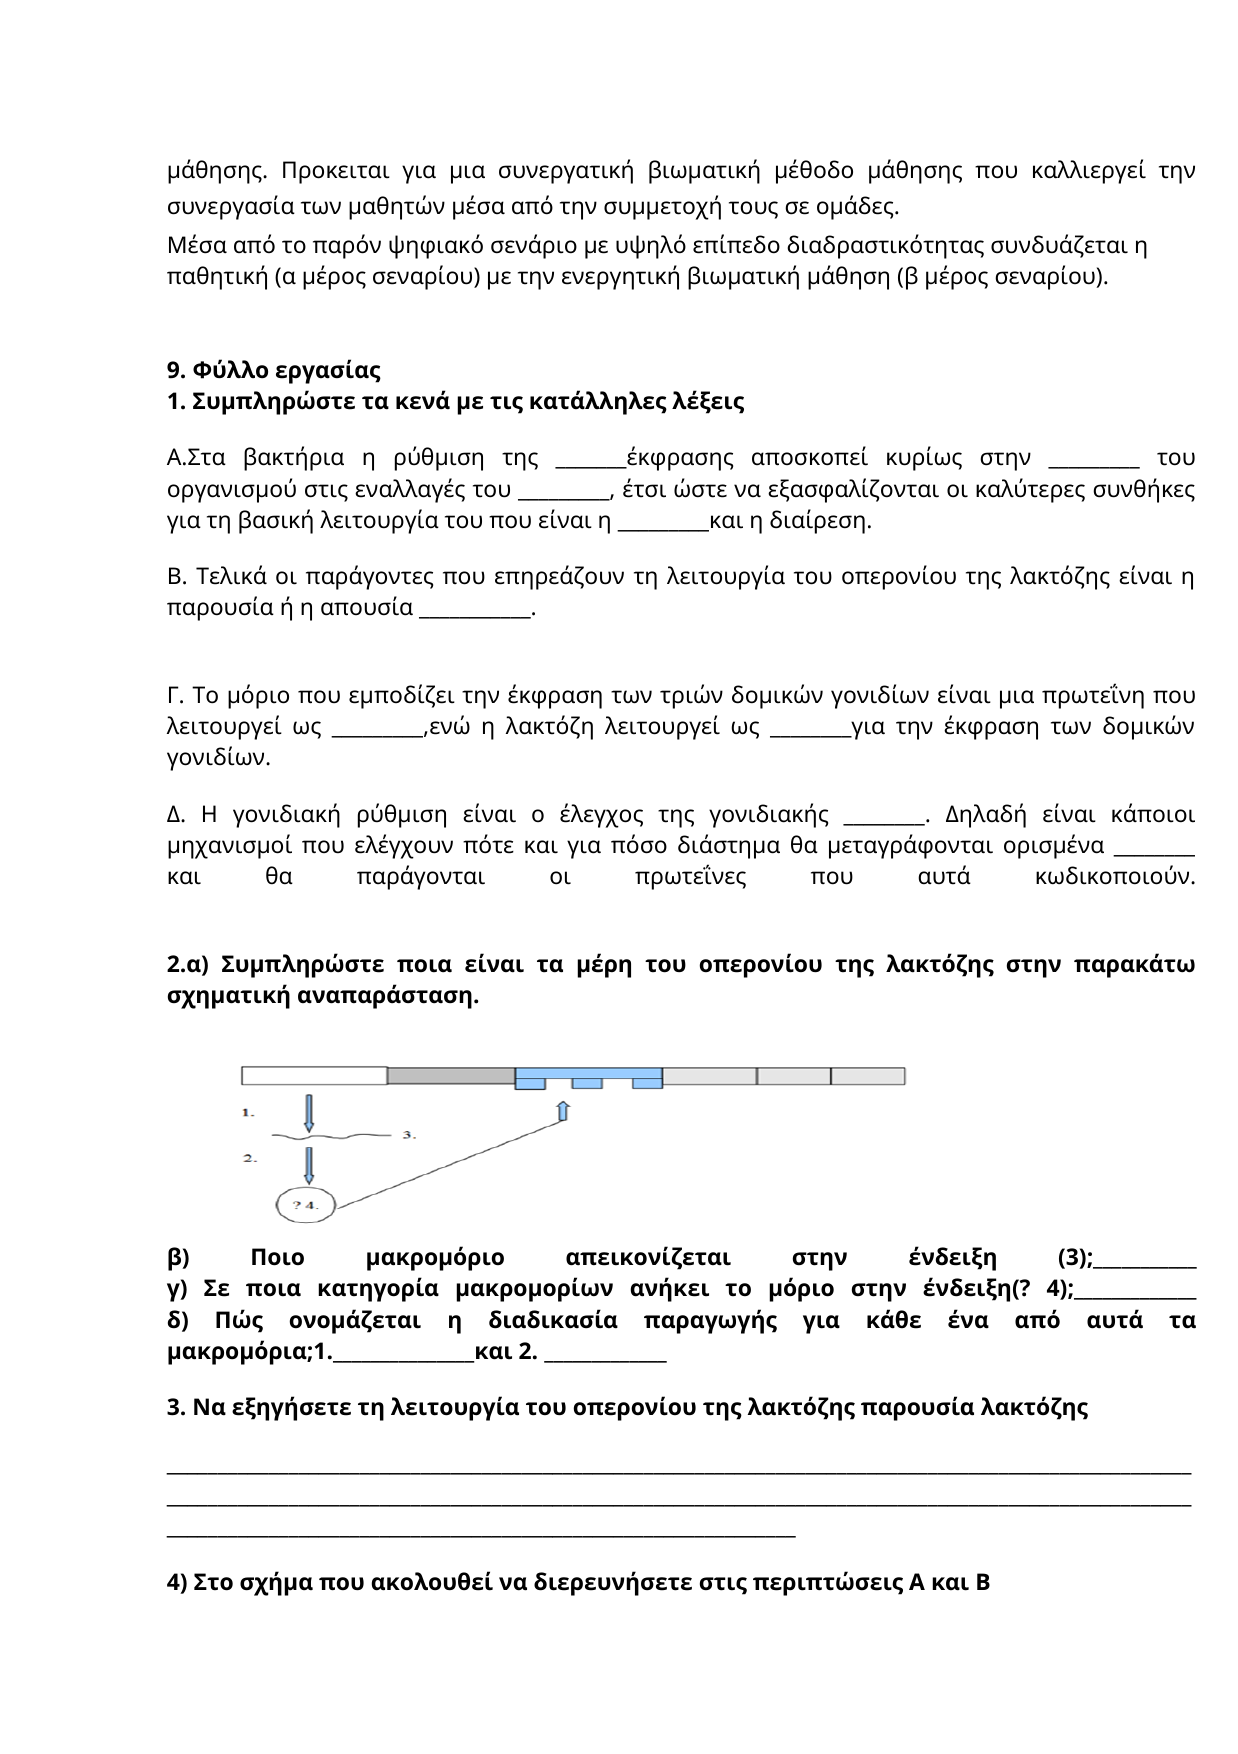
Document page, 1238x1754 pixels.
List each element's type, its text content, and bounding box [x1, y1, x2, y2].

text Μέσα από το παρόν ψηφιακό σενάριο με υψηλό επίπεδο διαδραστικότητας συνδυάζεται η παθητική (α μέρος σεναρίου) με την ενεργητική βιωματική μάθηση (β μέρος σεναρίου). [167, 229, 1197, 291]
text Α.Στα βακτήρια η ρύθμιση της _______έκφρασης αποσκοπεί κυρίως στην _________ του οργανισμού στις εναλλαγές του _________, έτσι ώστε να εξασφαλίζονται οι καλύτερες συνθήκες για τη βασική λειτουργία του που είναι η _________και η διαίρεση. [167, 441, 1197, 535]
text 9. Φύλλο εργασίας [167, 354, 1197, 385]
text 2.α) Συμπληρώστε ποια είναι τα μέρη του οπερονίου της λακτόζης στην παρακάτω σχηματική αναπαράσταση. [167, 947, 1197, 1010]
text Β. Τελικά οι παράγοντες που επηρεάζουν τη λειτουργία του οπερονίου της λακτόζης είναι η παρουσία ή η απουσία ___________. [167, 560, 1197, 622]
text 4) Στο σχήμα που ακολουθεί να διερευνήσετε στις περιπτώσεις Α και Β [167, 1566, 1197, 1597]
text ________________________________________________________________________________________________________________________________________________________________________________________________________________________________________________________________________ [167, 1447, 1197, 1541]
text β) Ποιο μακρομόριο απεικονίζεται στην ένδειξη (3);___________ γ) Σε ποια κατηγορία μακρομορίων ανήκει το μόριο στην ένδειξη(? 4);_____________ δ) Πώς ονομάζεται η διαδικασία παραγωγής για κάθε ένα από αυτά τα μακρομόρια;1._______________και 2.­ _____________ [167, 1035, 1197, 1366]
text 3. Να εξηγήσετε τη λειτουργία του οπερονίου της λακτόζης παρουσία λακτόζης [167, 1391, 1197, 1422]
text μάθησης. Προκειται για μια συνεργατική βιωματική μέθοδο μάθησης που καλλιεργεί την συνεργασία των μαθητών μέσα από την συμμετοχή τους σε ομάδες. [167, 154, 1197, 221]
text Δ. Η γονιδιακή ρύθμιση είναι ο έλεγχος της γονιδιακής ________. Δηλαδή είναι κάποιοι μηχανισμοί που ελέγχουν πότε και για πόσο διάστημα θα μεταγράφονται ορισμένα ________ και θα παράγονται οι πρωτεΐνες που αυτά κωδικοποιούν. [167, 797, 1197, 922]
text 1. Συμπληρώστε τα κενά με τις κατάλληλες λέξεις [167, 385, 1197, 416]
text Γ. Το μόριο που εμποδίζει την έκφραση των τριών δομικών γονιδίων είναι μια πρωτεΐνη που λειτουργεί ως _________,ενώ η λακτόζη λειτουργεί ως ________για την έκφραση των δομικών γονιδίων. [167, 647, 1197, 772]
picture [168, 1109, 930, 1240]
